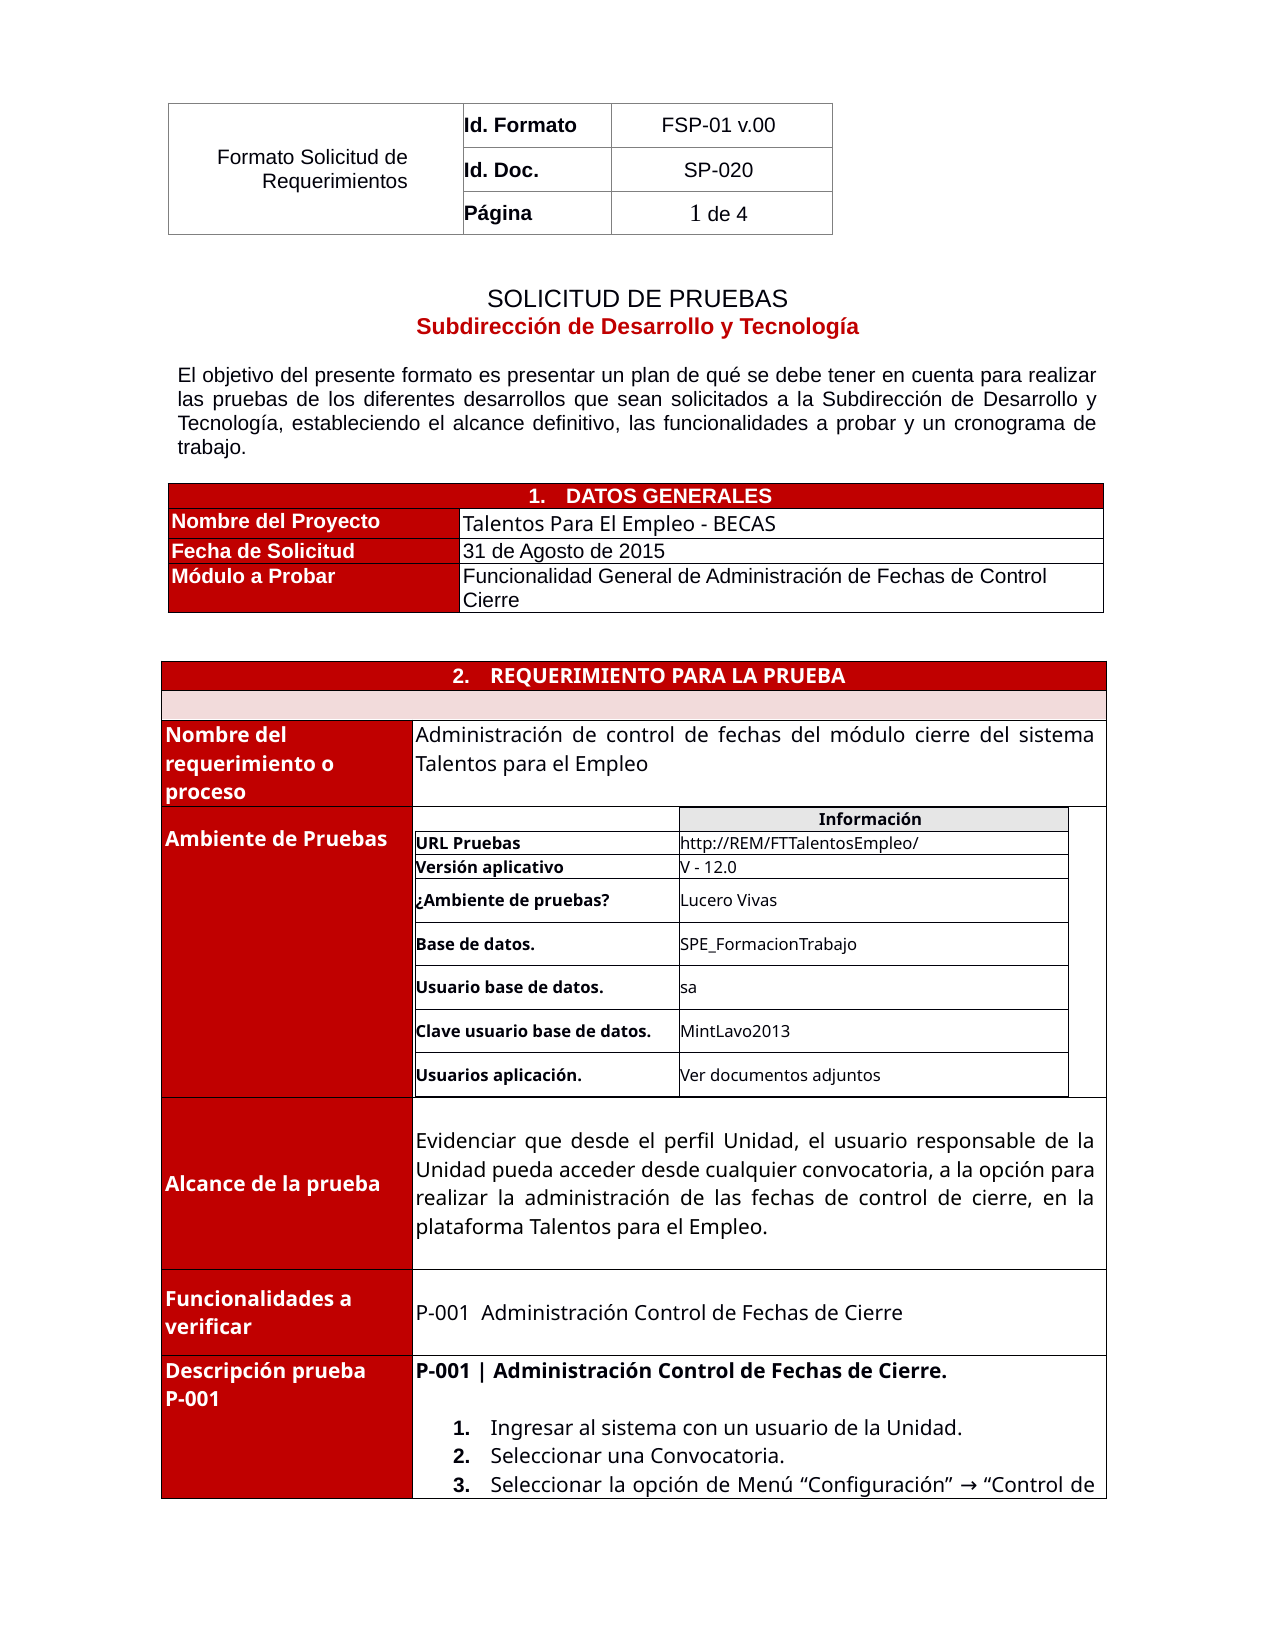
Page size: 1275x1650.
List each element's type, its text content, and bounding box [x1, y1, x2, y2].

table_cell MintLavo2013 [680, 1010, 1068, 1052]
table_cell sa [680, 966, 1068, 1009]
table_cell [162, 691, 1106, 719]
table_cell Evidenciar que desde el perfil Unidad, el usuario responsable de la Unidad pueda acceder desde cualquier convocatoria, a la opción para realizar la administración de las fechas de control de cierre, en la plataforma Talentos para el Empleo. [413, 1098, 1106, 1269]
table_cell ¿Ambiente de pruebas? [416, 879, 679, 922]
table_cell Ver documentos adjuntos [680, 1053, 1068, 1096]
text El objetivo del presente formato es presentar un plan de qué se debe tener en cuenta para realizar las pruebas de los diferentes desarrollos que sean solicitados a la Subdirección de Desarrollo y Tecnología, estableciendo el alcance definitivo, las funcionalidades a probar y un cronograma de trabajo. [177, 363, 1098, 459]
table_cell Talentos Para El Empleo - BECAS [460, 509, 1103, 538]
table_cell Clave usuario base de datos. [416, 1010, 679, 1052]
text Subdirección de Desarrollo y Tecnología [177, 313, 1098, 339]
subtitle SOLICITUD DE PRUEBAS [177, 284, 1098, 313]
table_cell URL Pruebas [416, 832, 679, 854]
table_cell Funcionalidad General de Administración de Fechas de Control Cierre [460, 564, 1103, 612]
table_cell Ambiente de Pruebas [162, 807, 412, 1097]
table_cell 31 de Agosto de 2015 [460, 539, 1103, 563]
table_header Información [680, 808, 1068, 831]
table_cell http://REM/FTTalentosEmpleo/ [680, 832, 1068, 854]
table_header [415, 807, 679, 831]
table_cell Fecha de Solicitud [169, 539, 459, 563]
table_cell Lucero Vivas [680, 879, 1068, 922]
table_cell Usuario base de datos. [416, 966, 679, 1009]
table_cell P-001 Administración Control de Fechas de Cierre [413, 1270, 1106, 1355]
table_cell Módulo a Probar [169, 564, 459, 612]
table_cell SPE_FormacionTrabajo [680, 923, 1068, 965]
table_cell Administración de control de fechas del módulo cierre del sistema Talentos para el Empleo [413, 721, 1106, 806]
table_header REQUERIMIENTO PARA LA PRUEBA [162, 662, 1106, 690]
table_cell Versión aplicativo [416, 855, 679, 878]
table_cell V - 12.0 [680, 855, 1068, 878]
table_cell [1069, 807, 1106, 1097]
table_cell Usuarios aplicación. [416, 1053, 679, 1096]
table_cell Alcance de la prueba [162, 1098, 412, 1269]
table_cell Descripción prueba P-001 [162, 1356, 412, 1498]
table_cell Funcionalidades a verificar [162, 1270, 412, 1355]
table_cell Nombre del requerimiento o proceso [162, 721, 412, 806]
table_cell P-001 | Administración Control de Fechas de Cierre. Ingresar al sistema con un usuario de la Unidad. Seleccionar una Convocatoria. Seleccionar la opción de Menú “Configuración” → “Control de [413, 1356, 1106, 1498]
table_header DATOS GENERALES [169, 484, 1103, 508]
table_cell Nombre del Proyecto [169, 509, 459, 538]
table_cell Base de datos. [416, 923, 679, 965]
